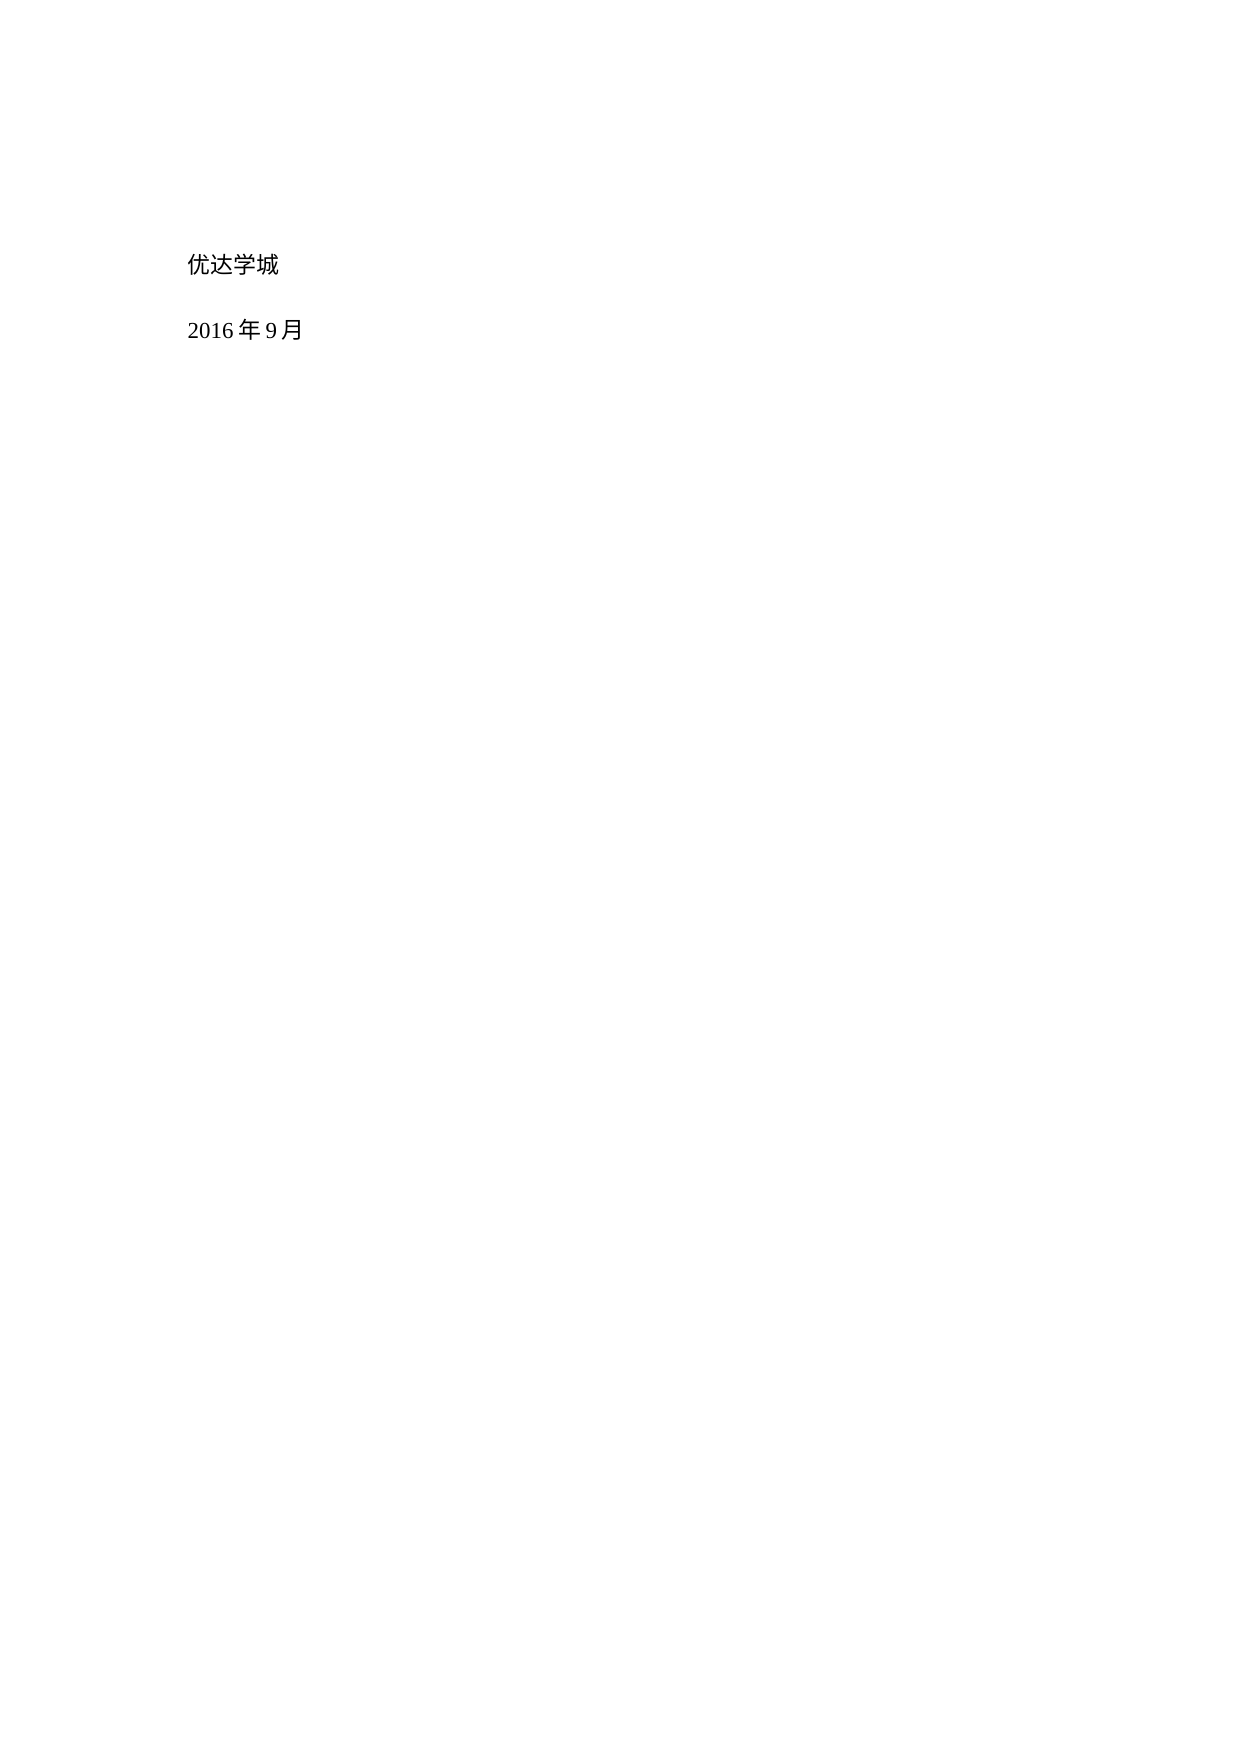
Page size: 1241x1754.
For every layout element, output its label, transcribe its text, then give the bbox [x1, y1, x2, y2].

text 2016年9月 [187, 292, 1053, 357]
text 优达学城 [187, 227, 1053, 292]
